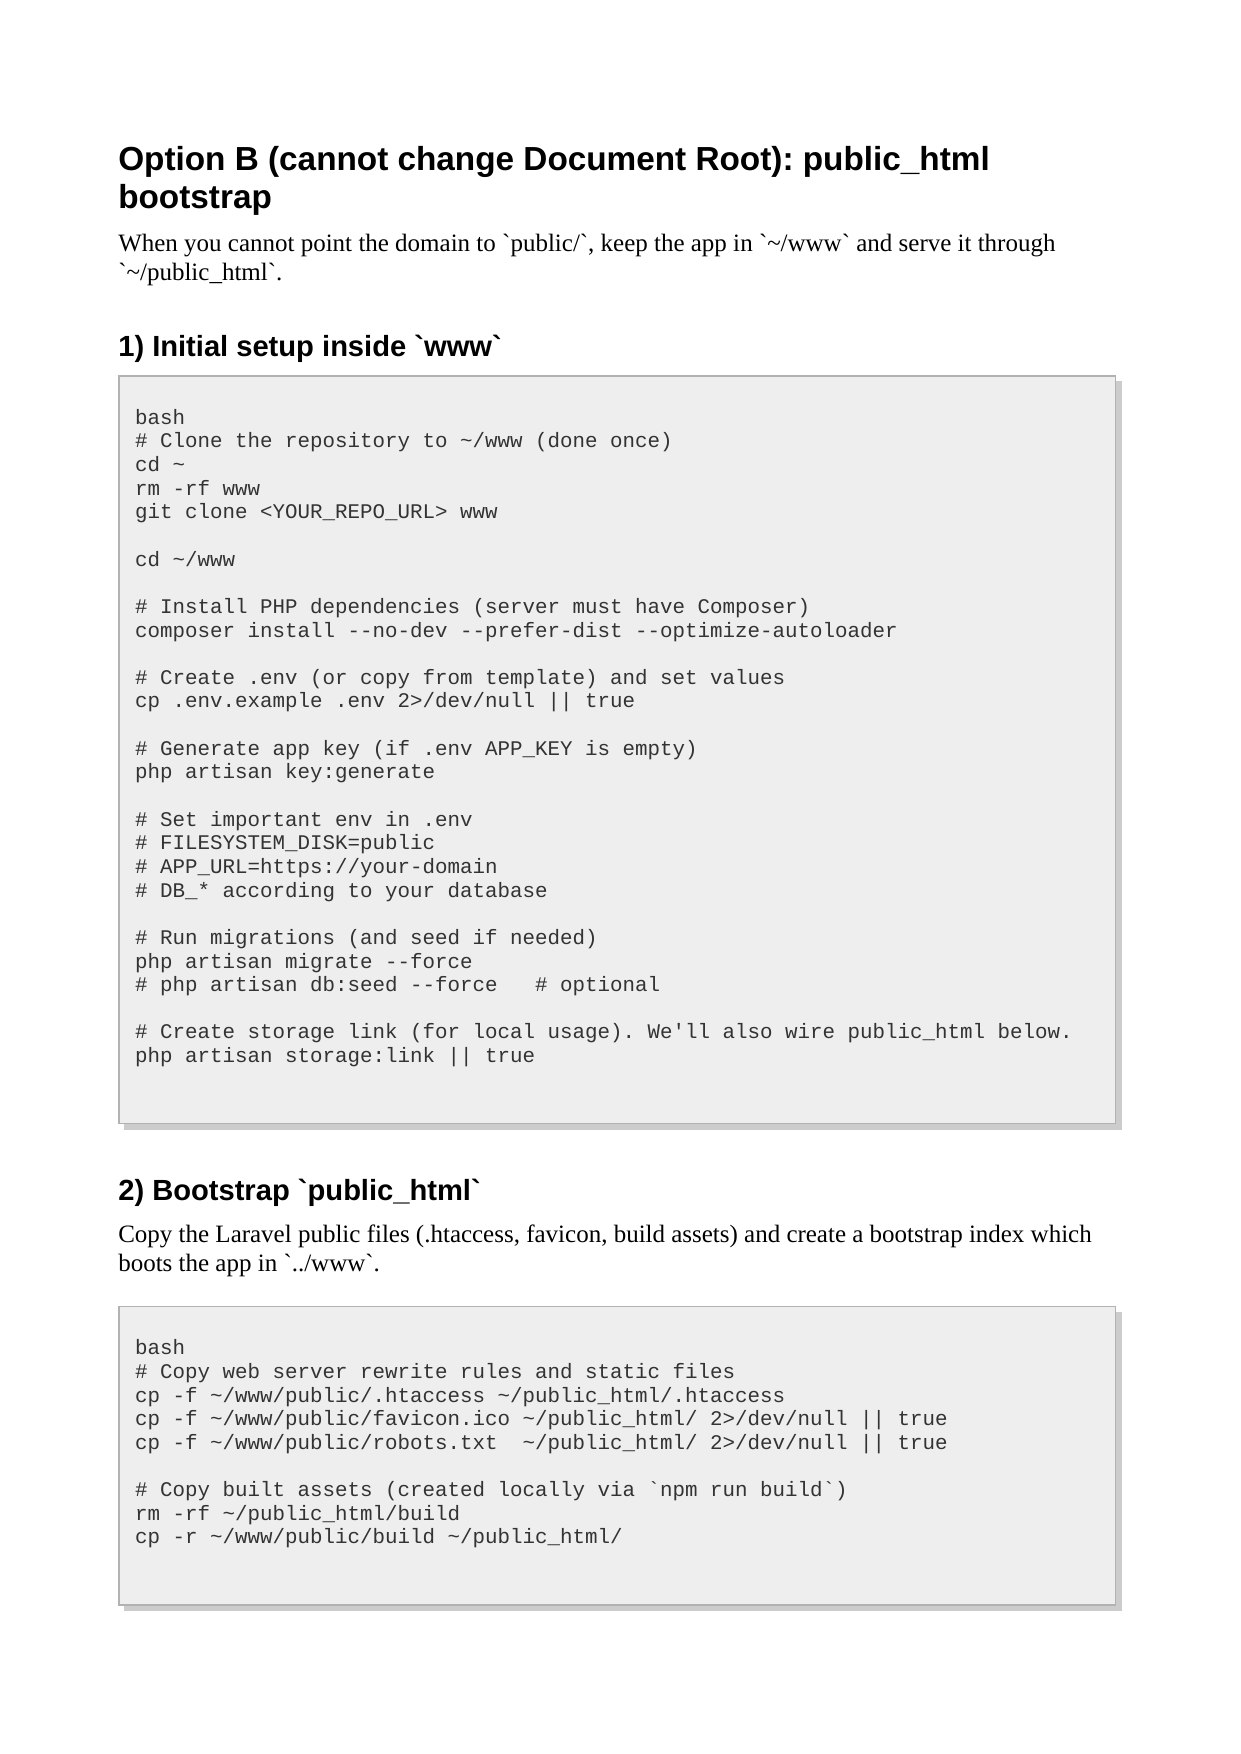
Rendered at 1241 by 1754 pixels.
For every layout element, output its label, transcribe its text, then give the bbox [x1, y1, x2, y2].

text composer install --no-dev --prefer-dist --optimize-autoloader [120, 588, 1115, 612]
text # Copy built assets (created locally via `npm run build`) [120, 1448, 1115, 1471]
text # Create .env (or copy from template) and set values [120, 635, 1115, 659]
text When you cannot point the domain to `public/`, keep the app in `~/www` and serve it through `~/public_html`. [118, 228, 1122, 286]
text # DB_* according to your database [120, 848, 1115, 872]
text # Copy web server rewrite rules and static files [120, 1329, 1115, 1353]
text php artisan migrate --force [120, 919, 1115, 943]
text # Clone the repository to ~/www (done once) [120, 399, 1115, 422]
subtitle Option B (cannot change Document Root): public_html bootstrap [118, 139, 1122, 216]
text git clone <YOUR_REPO_URL> www [120, 470, 1115, 493]
text # Install PHP dependencies (server must have Composer) [120, 564, 1115, 588]
text bash [120, 377, 1115, 399]
text php artisan storage:link || true [120, 1014, 1115, 1037]
text cd ~/www [120, 517, 1115, 541]
text cp -f ~/www/public/.htaccess ~/public_html/.htaccess [120, 1353, 1115, 1377]
text cp .env.example .env 2>/dev/null || true [120, 659, 1115, 683]
subtitle 1) Initial setup inside `www` [118, 329, 1122, 363]
subtitle 2) Bootstrap `public_html` [118, 1173, 1122, 1207]
text bash [120, 1307, 1115, 1329]
text php artisan key:generate [120, 730, 1115, 753]
text # Set important env in .env [120, 777, 1115, 801]
text # php artisan db:seed --force # optional [120, 943, 1115, 966]
text rm -rf www [120, 446, 1115, 470]
text # Generate app key (if .env APP_KEY is empty) [120, 706, 1115, 730]
text # Run migrations (and seed if needed) [120, 895, 1115, 919]
text cd ~ [120, 422, 1115, 446]
text cp -f ~/www/public/favicon.ico ~/public_html/ 2>/dev/null || true [120, 1377, 1115, 1400]
text # FILESYSTEM_DISK=public [120, 801, 1115, 824]
text # APP_URL=https://your-domain [120, 824, 1115, 848]
text rm -rf ~/public_html/build [120, 1471, 1115, 1495]
text cp -f ~/www/public/robots.txt ~/public_html/ 2>/dev/null || true [120, 1400, 1115, 1424]
text # Create storage link (for local usage). We'll also wire public_html below. [120, 990, 1115, 1014]
text Copy the Laravel public files (.htaccess, favicon, build assets) and create a bootstrap index which boots the app in `../www`. [118, 1219, 1122, 1277]
text cp -r ~/www/public/build ~/public_html/ [120, 1495, 1115, 1518]
